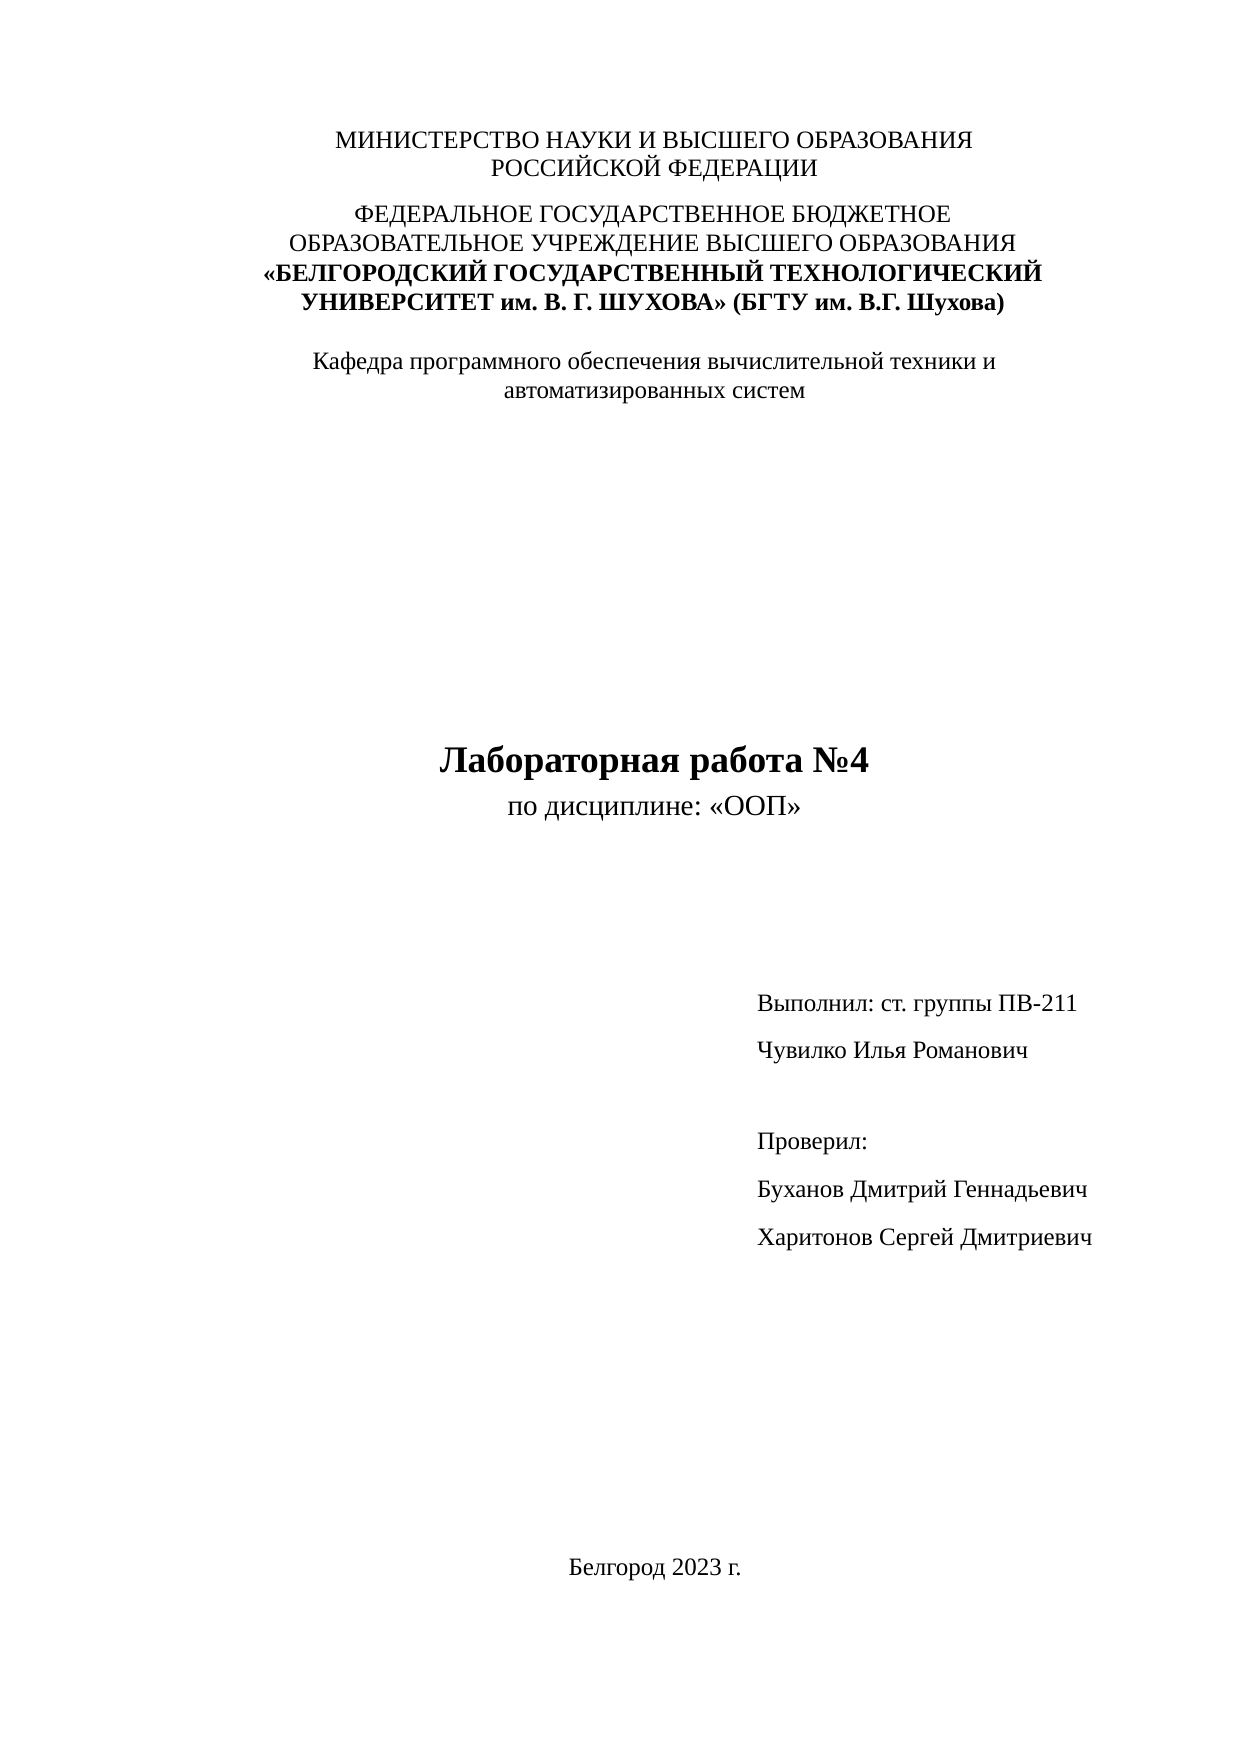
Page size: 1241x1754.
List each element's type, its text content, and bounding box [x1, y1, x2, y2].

text Белгород 2023 г. [293, 1552, 1017, 1581]
text Кафедра программного обеспечения вычислительной техники и автоматизированных систем [239, 347, 1070, 403]
text МИНИСТЕРСТВО НАУКИ И ВЫСШЕГО ОБРАЗОВАНИЯ РОССИЙСКОЙ ФЕДЕРАЦИИ [293, 126, 1016, 182]
text Харитонов Сергей Дмитриевич [757, 1219, 1122, 1253]
text «БЕЛГОРОДСКИЙ ГОСУДАРСТВЕННЫЙ ТЕХНОЛОГИЧЕСКИЙ УНИВЕРСИТЕТ им. В. Г. ШУХОВА» (БГТУ им. В.Г. Шухова) [235, 258, 1070, 316]
text Проверил: [757, 1123, 1122, 1156]
text ФЕДЕРАЛЬНОЕ ГОСУДАРСТВЕННОЕ БЮДЖЕТНОЕ ОБРАЗОВАТЕЛЬНОЕ УЧРЕЖДЕНИЕ ВЫСШЕГО ОБРАЗОВАНИЯ [235, 199, 1070, 257]
text Буханов Дмитрий Геннадьевич [757, 1171, 1122, 1204]
text Лабораторная работа №4 по дисциплине: «ООП» [293, 738, 1016, 824]
text Чувилко Илья Романович [757, 1035, 1122, 1064]
text Выполнил: ст. группы ПВ-211 [757, 988, 1122, 1016]
